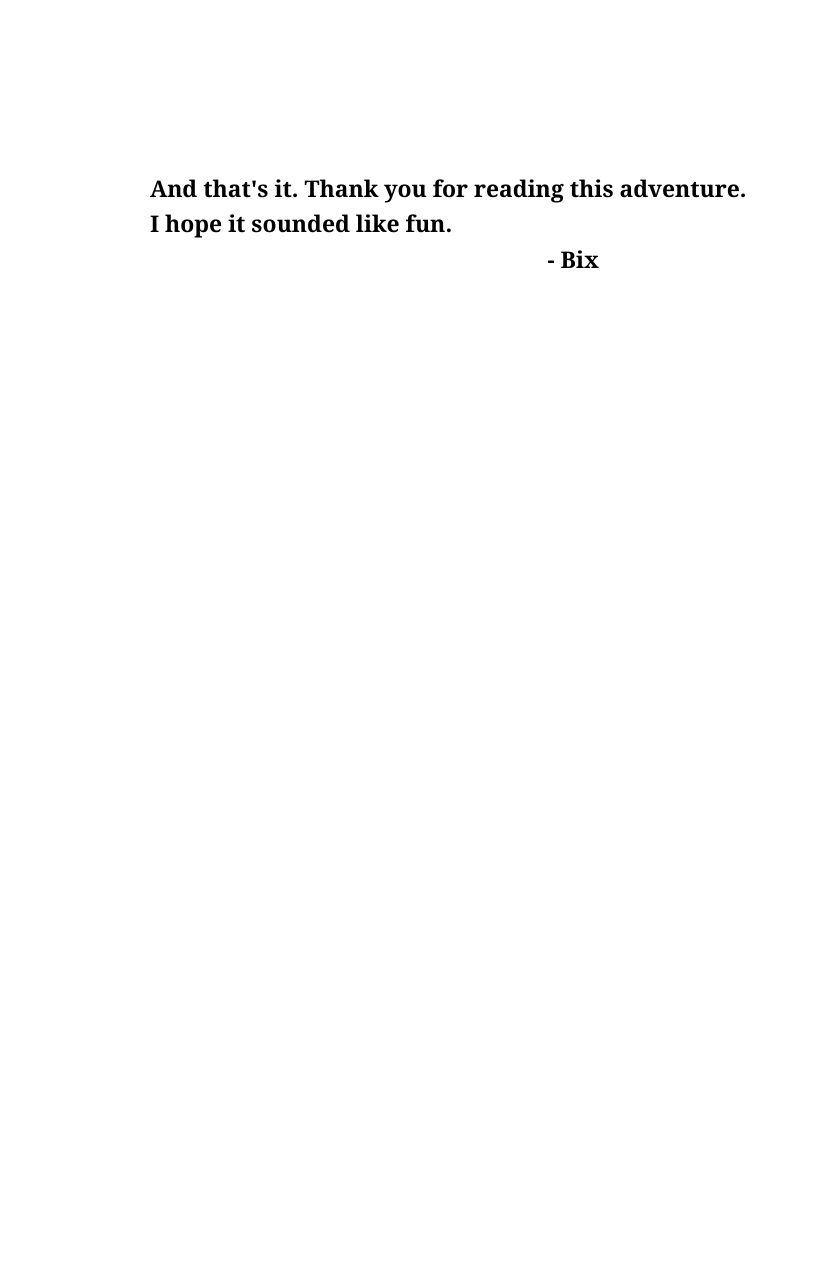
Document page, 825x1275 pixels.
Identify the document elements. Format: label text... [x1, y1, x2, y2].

text And that's it. Thank you for reading this adventure. I hope it sounded like fun. - Bix [75, 172, 750, 312]
list [75, 75, 750, 105]
